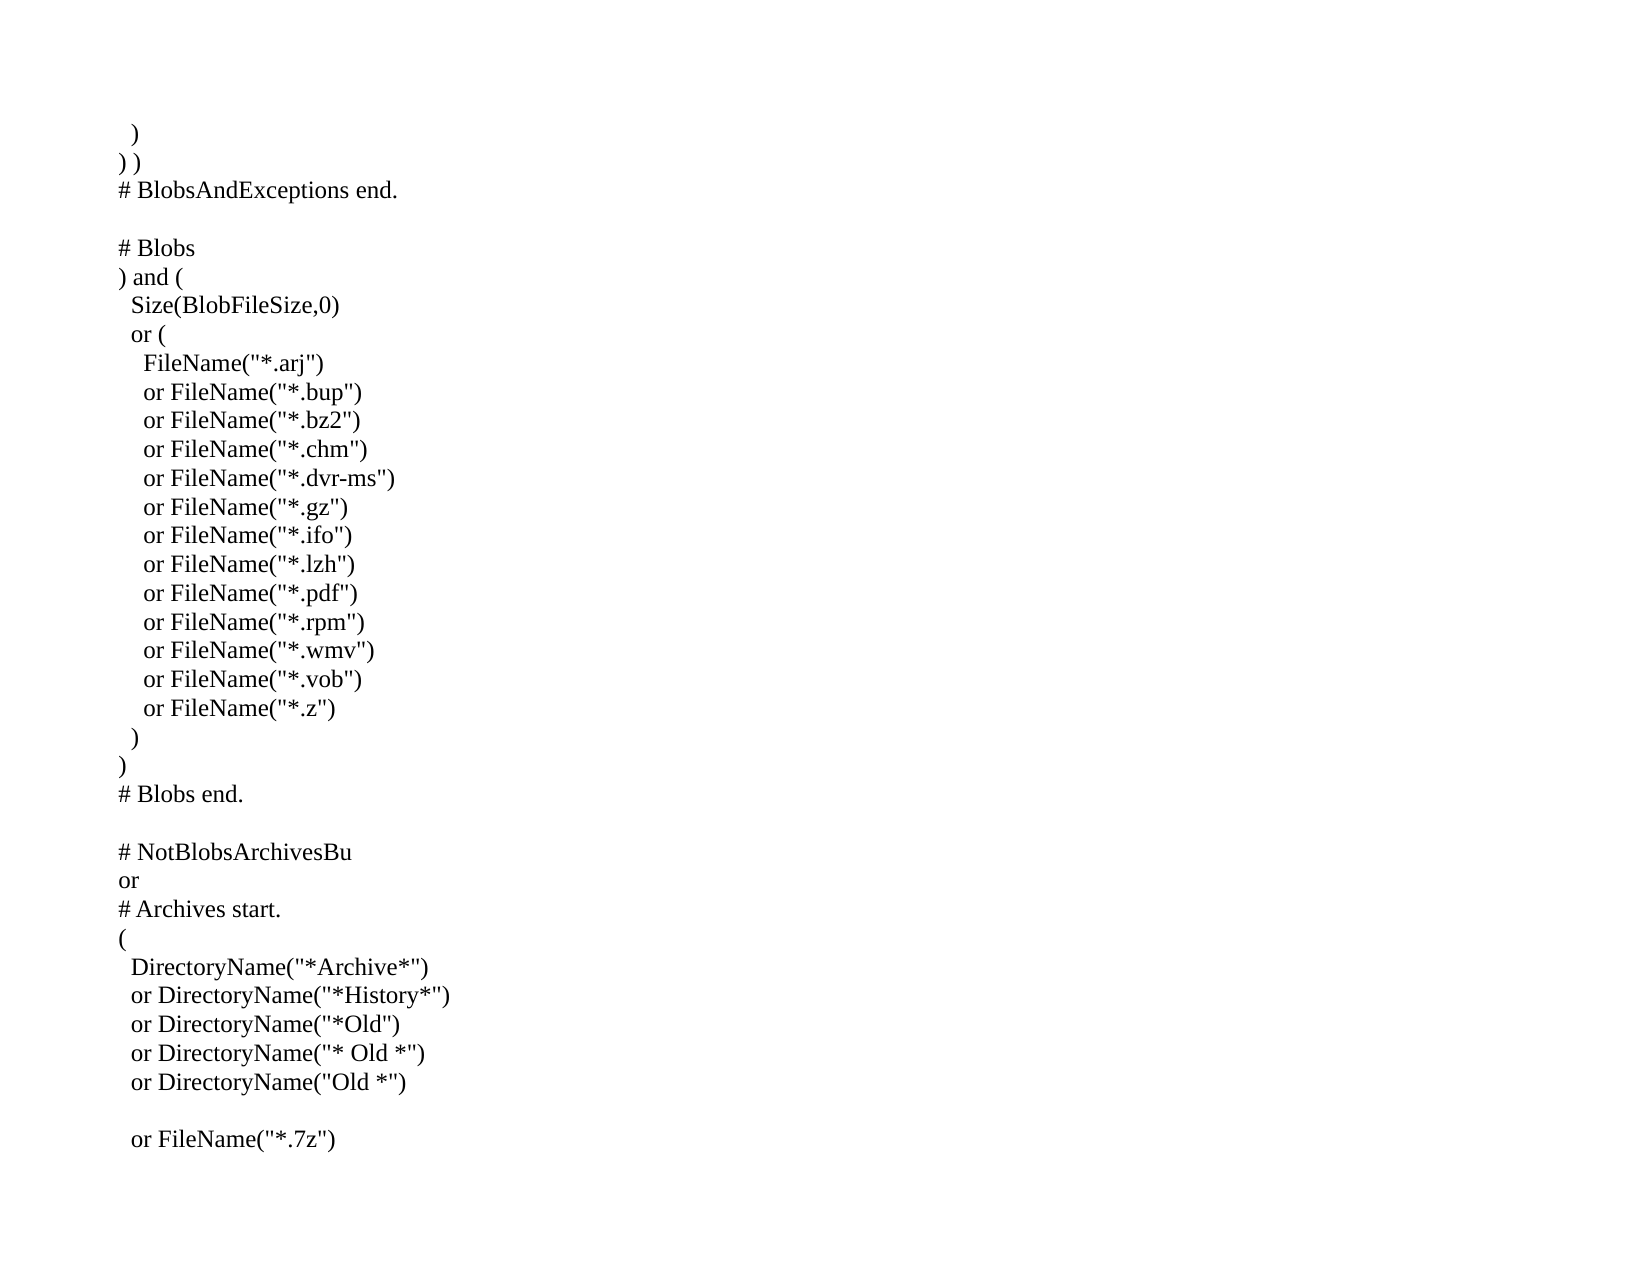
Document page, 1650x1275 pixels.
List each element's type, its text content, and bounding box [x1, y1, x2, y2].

text # Blobs end. [118, 779, 1532, 808]
text # Archives start. [118, 894, 1532, 923]
text or FileName("*.wmv") [118, 636, 1532, 664]
text or FileName("*.rpm") [118, 607, 1532, 636]
text or FileName("*.dvr-ms") [118, 463, 1532, 492]
text # BlobsAndExceptions end. [118, 176, 1532, 204]
text or FileName("*.7z") [118, 1124, 1532, 1153]
text or FileName("*.pdf") [118, 578, 1532, 607]
text ) [118, 118, 1532, 147]
text or DirectoryName("* Old *") [118, 1038, 1532, 1067]
text or FileName("*.ifo") [118, 521, 1532, 549]
text ) and ( [118, 262, 1532, 291]
text or ( [118, 319, 1532, 348]
text or FileName("*.gz") [118, 492, 1532, 521]
text ( [118, 923, 1532, 952]
text or FileName("*.lzh") [118, 549, 1532, 578]
text Size(BlobFileSize,0) [118, 291, 1532, 319]
text DirectoryName("*Archive*") [118, 952, 1532, 981]
text ) [118, 751, 1532, 779]
text ) [118, 722, 1532, 751]
text or FileName("*.bup") [118, 377, 1532, 406]
text ) ) [118, 147, 1532, 176]
text or FileName("*.z") [118, 693, 1532, 722]
text or FileName("*.vob") [118, 664, 1532, 693]
text or DirectoryName("Old *") [118, 1067, 1532, 1096]
text or DirectoryName("*Old") [118, 1009, 1532, 1038]
text or FileName("*.chm") [118, 434, 1532, 463]
text or [118, 866, 1532, 894]
text or FileName("*.bz2") [118, 406, 1532, 434]
text or DirectoryName("*History*") [118, 981, 1532, 1009]
text FileName("*.arj") [118, 348, 1532, 377]
text # NotBlobsArchivesBu [118, 837, 1532, 866]
text # Blobs [118, 233, 1532, 262]
